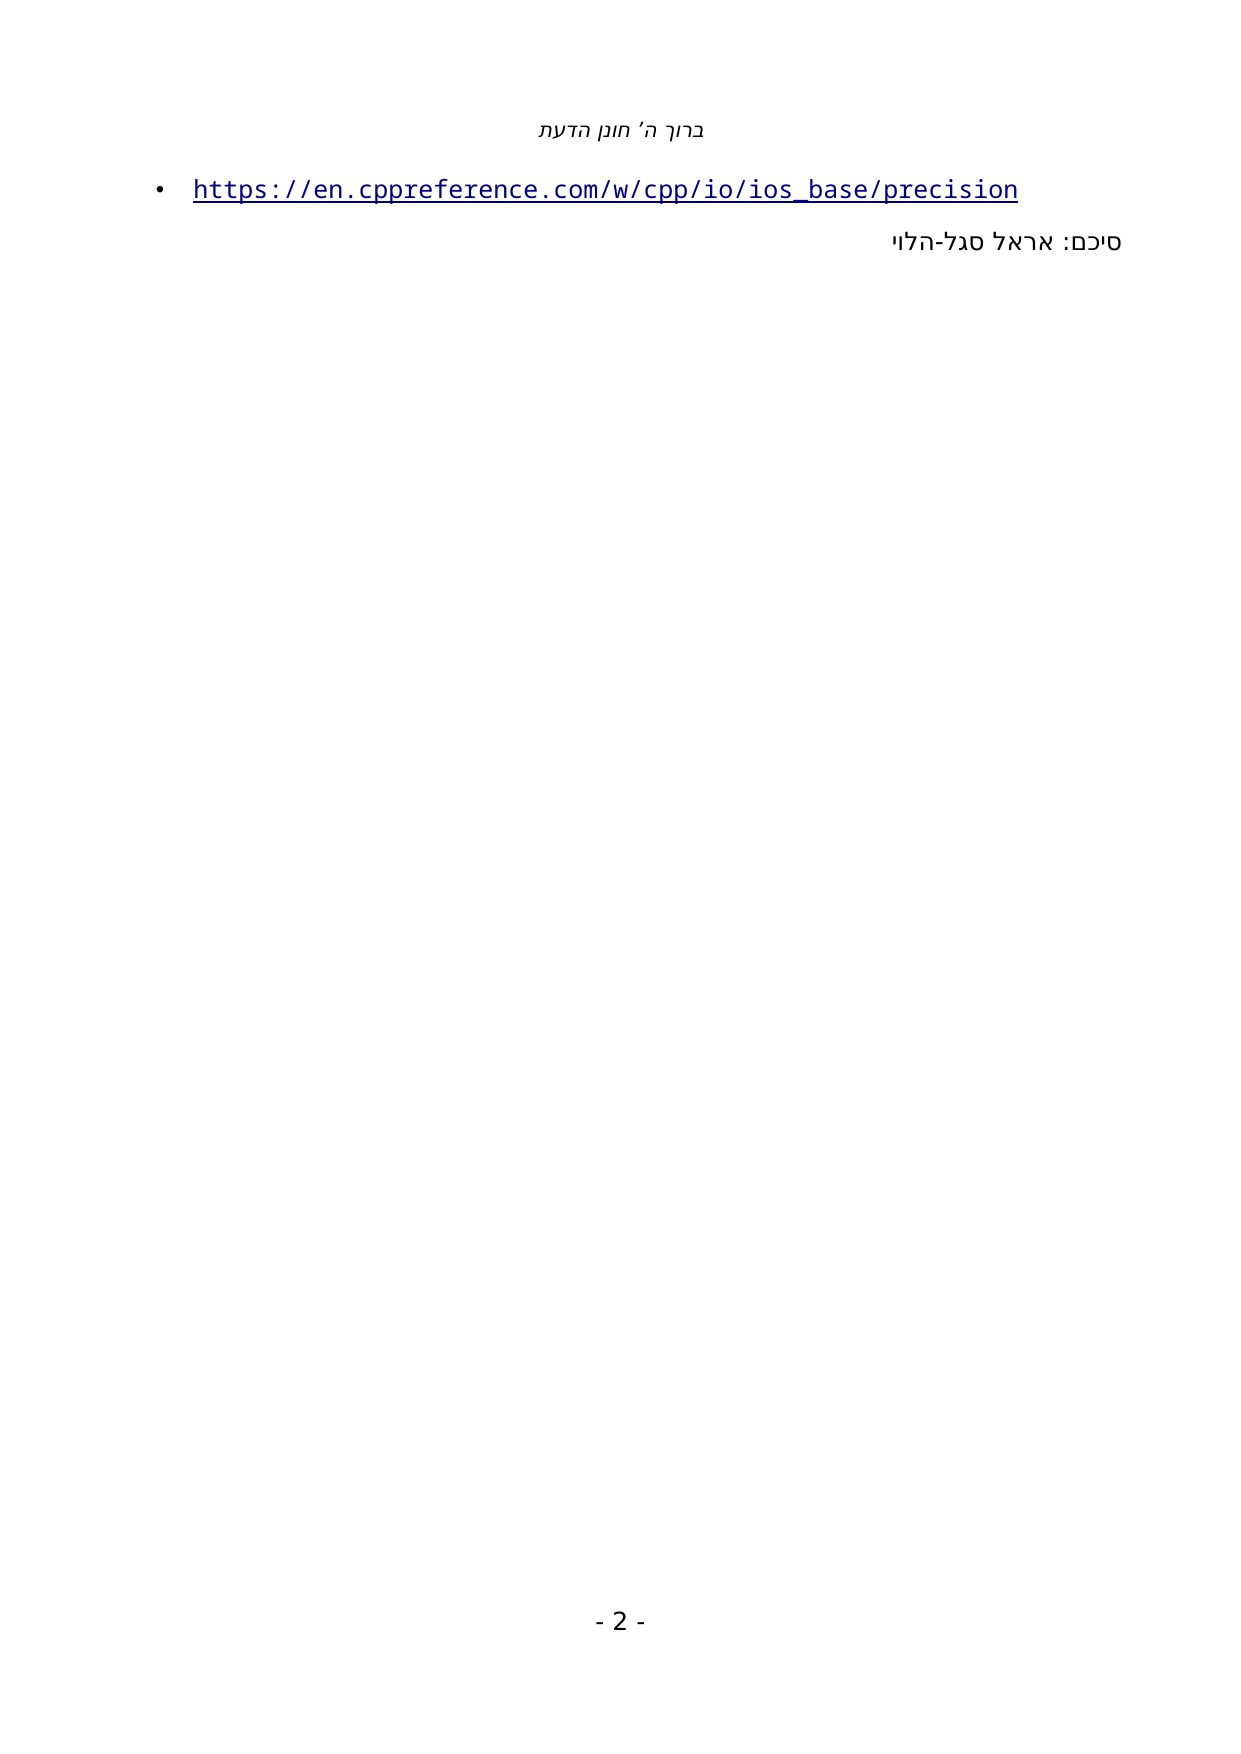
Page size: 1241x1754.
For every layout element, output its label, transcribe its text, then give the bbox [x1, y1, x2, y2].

text סיכם: אראל סגל-הלוי [118, 227, 1122, 256]
list https://en.cppreference.com/w/cpp/io/ios_base/precision [156, 172, 1122, 206]
